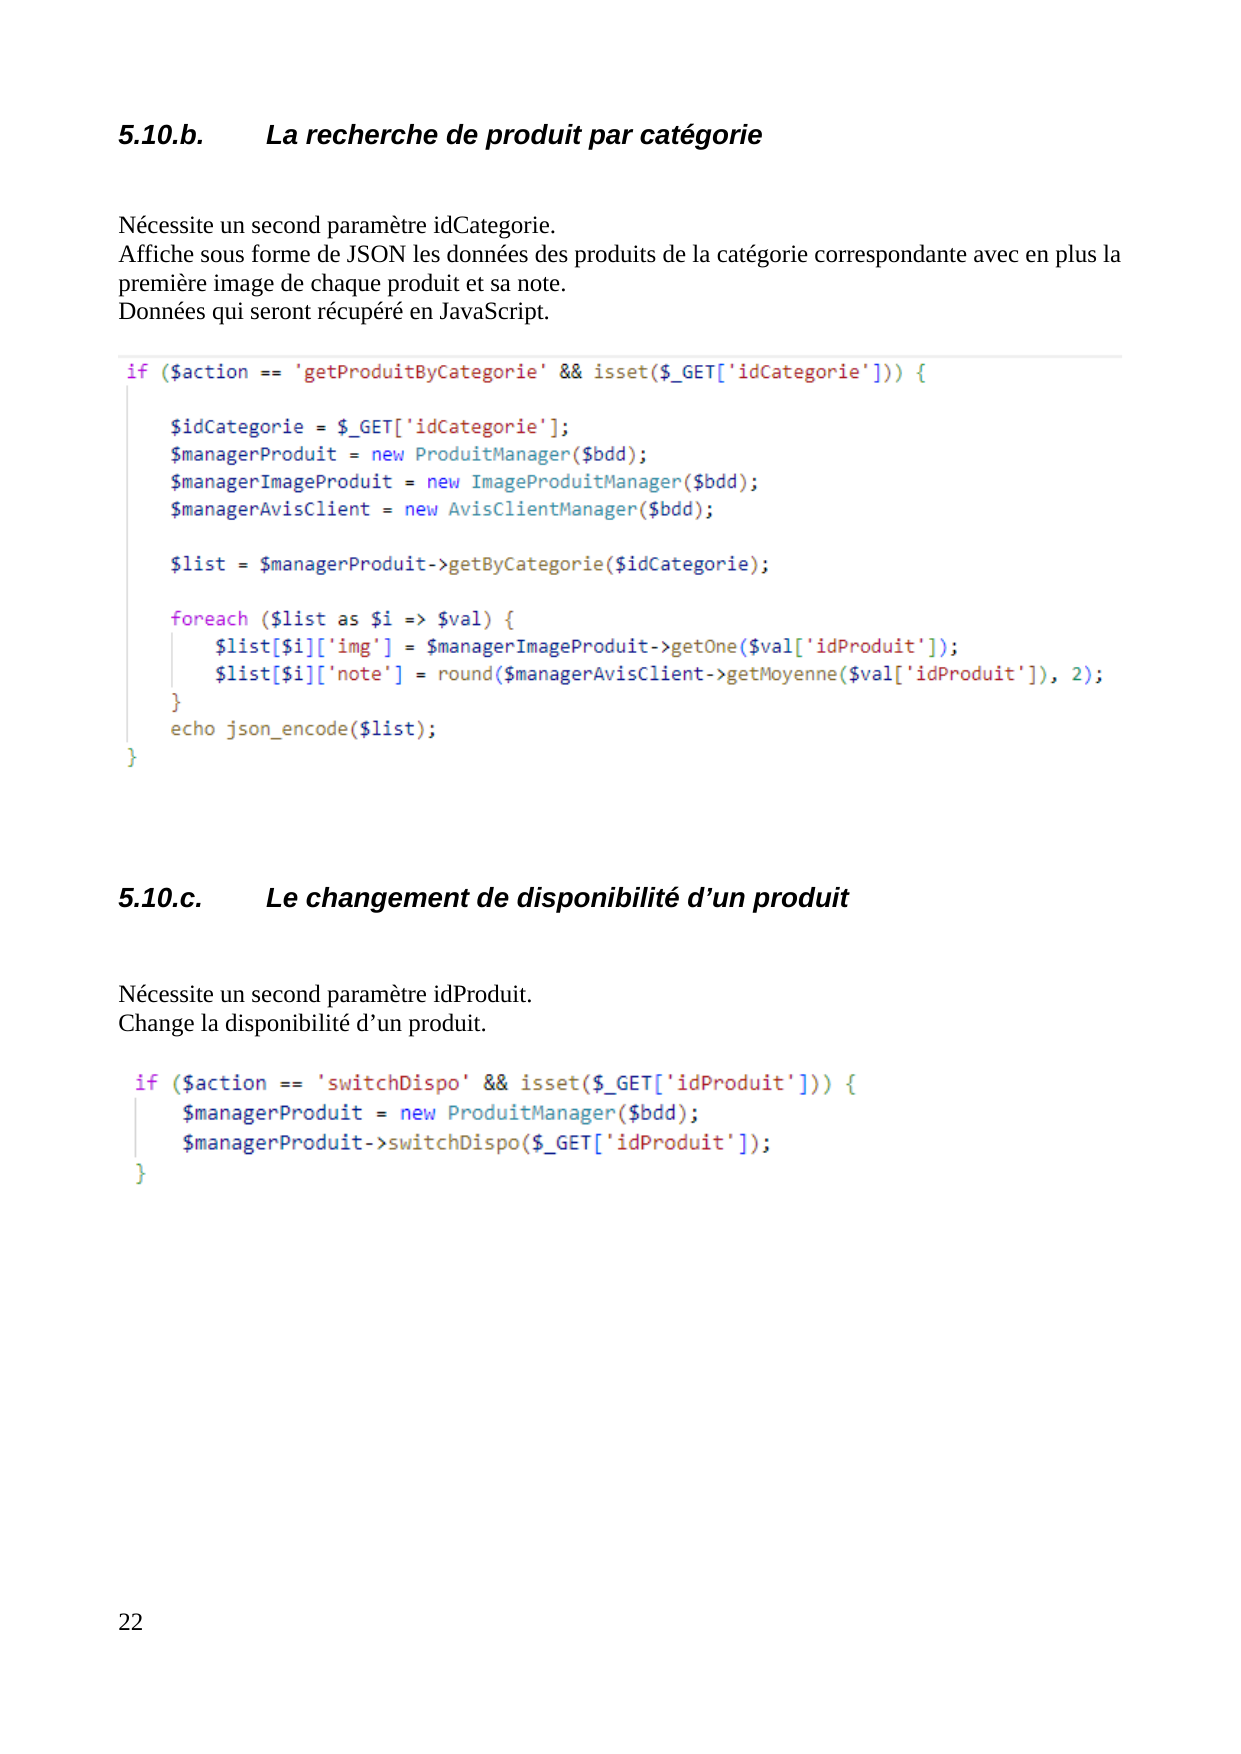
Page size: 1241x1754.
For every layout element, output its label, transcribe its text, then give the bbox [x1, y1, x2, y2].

picture [118, 351, 1123, 770]
text Nécessite un second paramètre idCategorie. [118, 210, 1122, 239]
text Change la disponibilité d’un produit. [118, 1008, 1122, 1036]
subtitle La recherche de produit par catégorie [118, 118, 1122, 150]
text Affiche sous forme de JSON les données des produits de la catégorie correspondante avec en plus la première image de chaque produit et sa note. [118, 239, 1122, 296]
text Données qui seront récupéré en JavaScript. [118, 296, 1122, 325]
subtitle Le changement de disponibilité d’un produit [118, 881, 1122, 913]
text Nécessite un second paramètre idProduit. [118, 979, 1122, 1008]
picture [124, 1062, 875, 1189]
